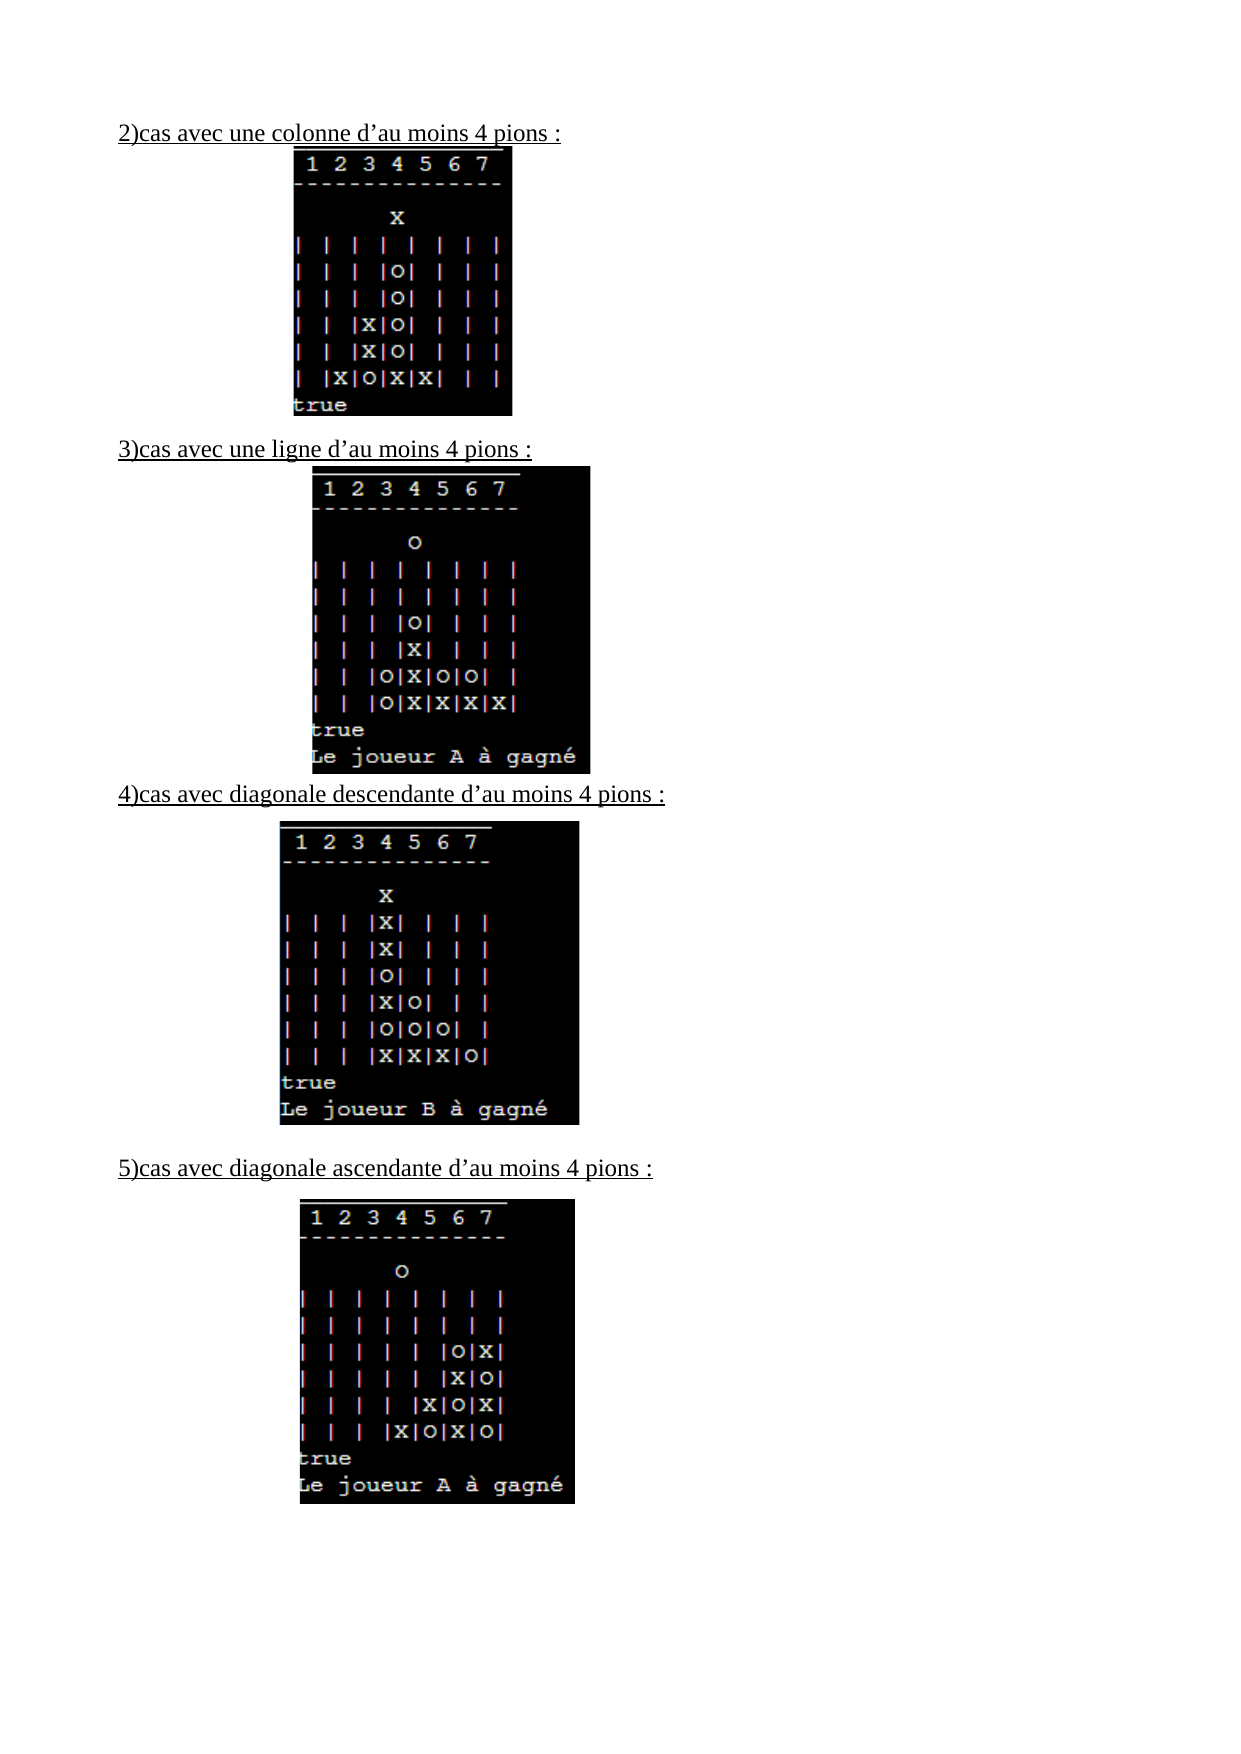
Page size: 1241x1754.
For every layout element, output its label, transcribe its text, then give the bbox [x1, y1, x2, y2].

picture [279, 821, 580, 1125]
text 4)cas avec diagonale descendante d’au moins 4 pions : [118, 779, 1122, 808]
text 2)cas avec une colonne d’au moins 4 pions : [118, 118, 1122, 147]
picture [299, 1199, 575, 1504]
picture [312, 466, 591, 774]
picture [293, 146, 513, 416]
text 3)cas avec une ligne d’au moins 4 pions : [118, 434, 1122, 463]
text 5)cas avec diagonale ascendante d’au moins 4 pions : [118, 1153, 1122, 1182]
